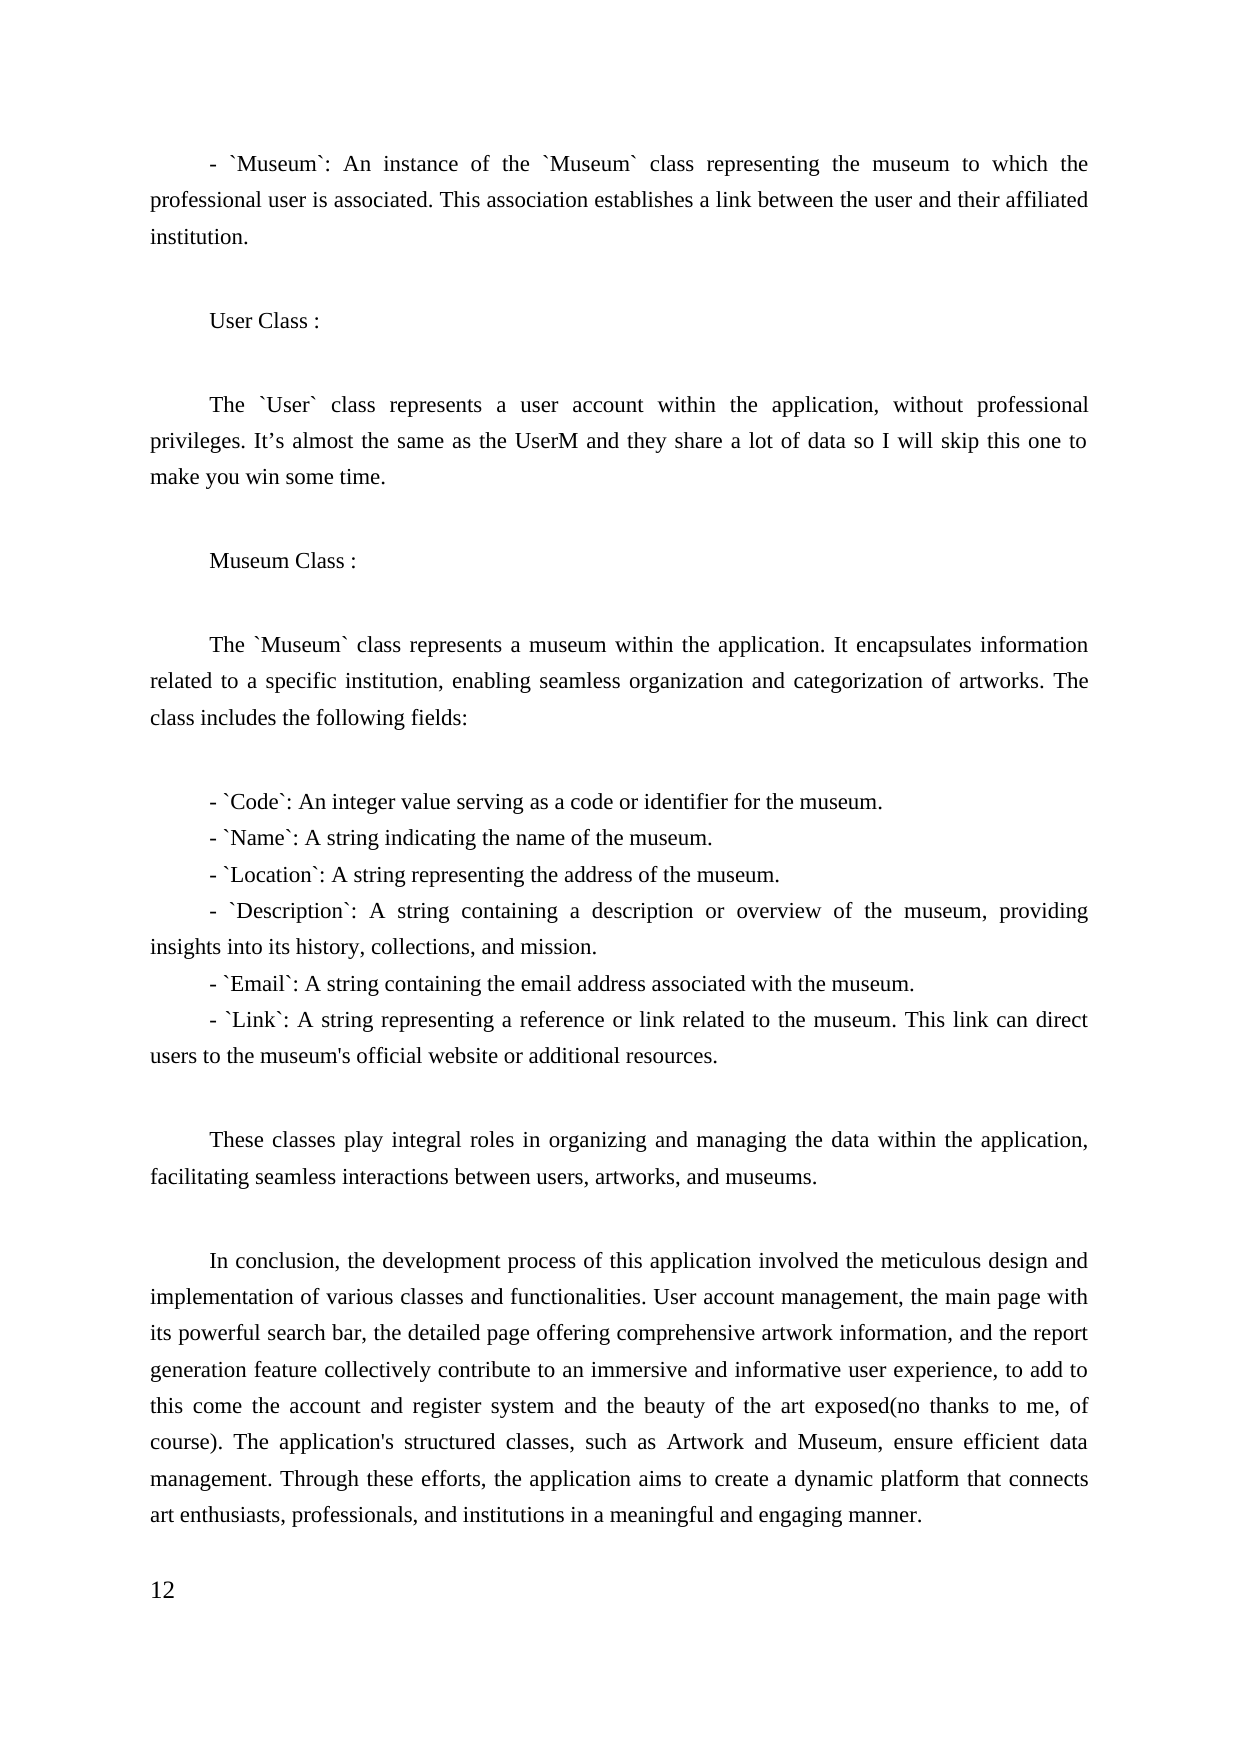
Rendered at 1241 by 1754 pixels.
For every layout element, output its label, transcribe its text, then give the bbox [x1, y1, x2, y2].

text These classes play integral roles in organizing and managing the data within the application, facilitating seamless interactions between users, artworks, and museums. [150, 1126, 1090, 1189]
text User Class : [150, 307, 1090, 333]
text Museum Class : [150, 547, 1090, 574]
text - `Museum`: An instance of the `Museum` class representing the museum to which the professional user is associated. This association establishes a link between the user and their affiliated institution. [150, 150, 1090, 249]
text The `Museum` class represents a museum within the application. It encapsulates information related to a specific institution, enabling seamless organization and categorization of artworks. The class includes the following fields: [150, 631, 1090, 730]
text The `User` class represents a user account within the application, without professional privileges. It’s almost the same as the UserM and they share a lot of data so I will skip this one to make you win some time. [150, 391, 1090, 490]
text - `Email`: A string containing the email address associated with the museum. [150, 970, 1090, 996]
text - `Code`: An integer value serving as a code or identifier for the museum. [150, 788, 1090, 814]
text In conclusion, the development process of this application involved the meticulous design and implementation of various classes and functionalities. User account management, the main page with its powerful search bar, the detailed page offering comprehensive artwork information, and the report generation feature collectively contribute to an immersive and informative user experience, to add to this come the account and register system and the beauty of the art exposed(no thanks to me, of course). The application's structured classes, such as Artwork and Museum, ensure efficient data management. Through these efforts, the application aims to create a dynamic platform that connects art enthusiasts, professionals, and institutions in a meaningful and engaging manner. [150, 1247, 1090, 1527]
text - `Location`: A string representing the address of the museum. [150, 861, 1090, 887]
text - `Name`: A string indicating the name of the museum. [150, 824, 1090, 851]
text - `Description`: A string containing a description or overview of the museum, providing insights into its history, collections, and mission. [150, 897, 1090, 960]
text - `Link`: A string representing a reference or link related to the museum. This link can direct users to the museum's official website or additional resources. [150, 1006, 1090, 1069]
